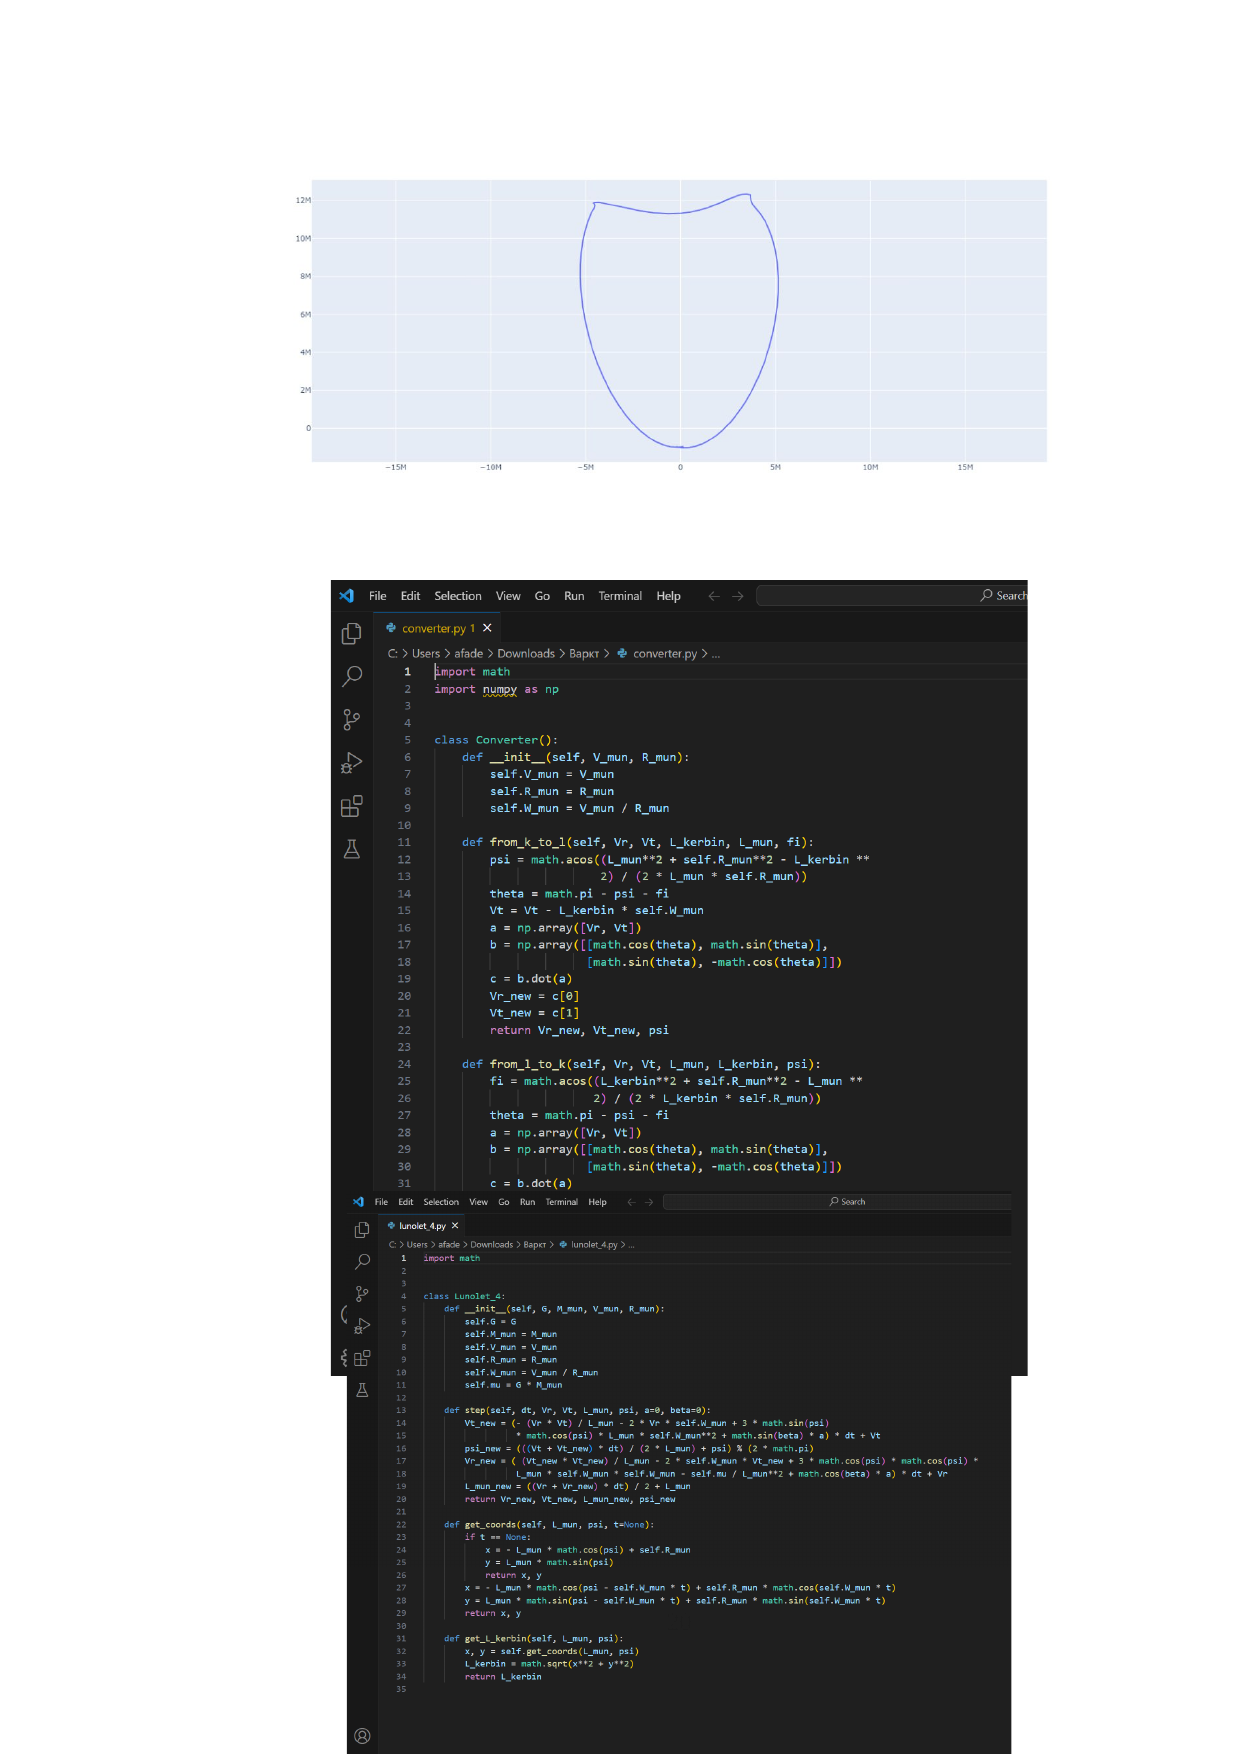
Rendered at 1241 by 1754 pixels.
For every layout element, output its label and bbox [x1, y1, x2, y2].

picture [262, 118, 1096, 511]
picture [330, 580, 1028, 1754]
